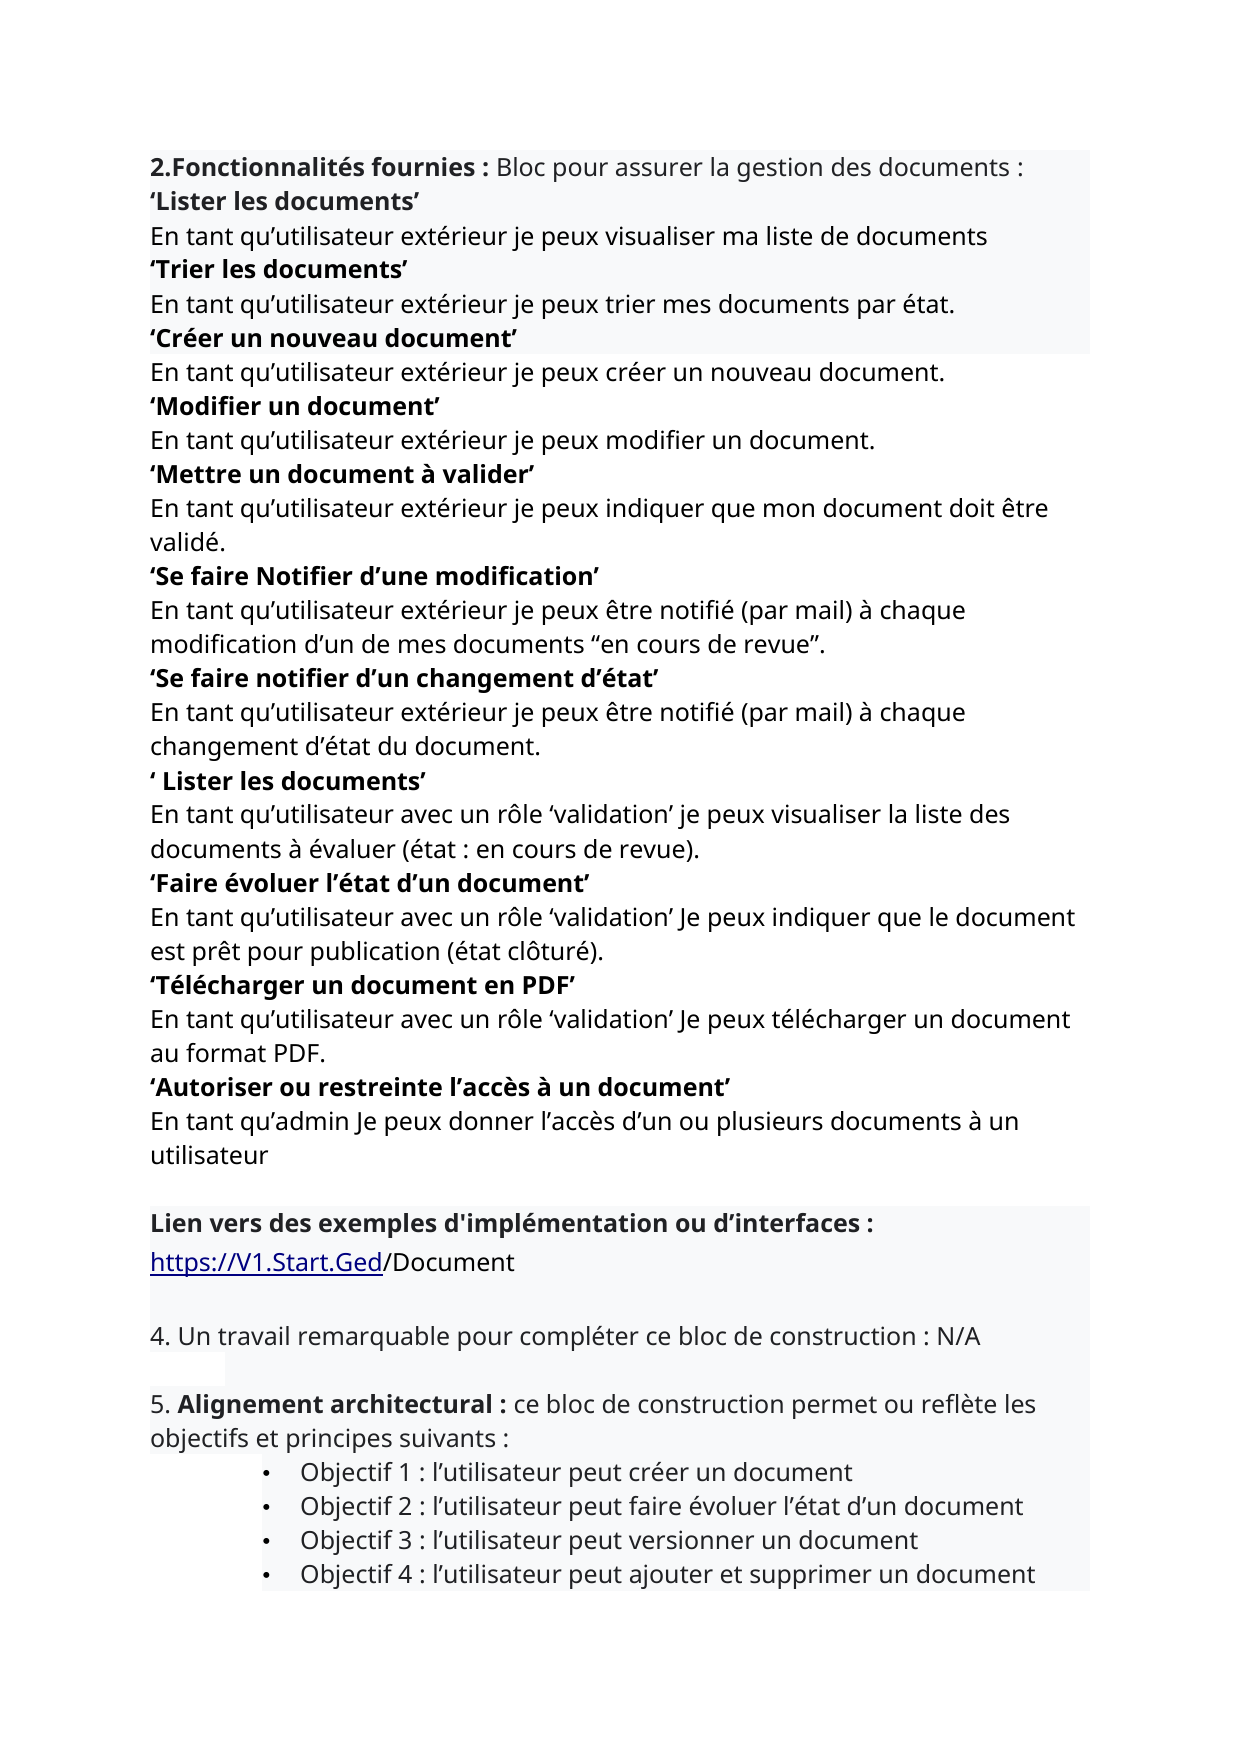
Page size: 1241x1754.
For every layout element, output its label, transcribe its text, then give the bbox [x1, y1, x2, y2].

text ‘Se faire Notifier d’une modification’ [150, 559, 1090, 593]
text En tant qu’utilisateur extérieur je peux indiquer que mon document doit être validé. [150, 491, 1090, 559]
list ‘Lister les documents’ [150, 184, 1090, 218]
list 2.Fonctionnalités fournies : Bloc pour assurer la gestion des documents : [150, 150, 1090, 184]
text ‘Faire évoluer l’état d’un document’ [150, 865, 1090, 899]
text En tant qu’utilisateur extérieur je peux être notifié (par mail) à chaque changement d’état du document. [150, 695, 1090, 763]
list Objectif 1 : l’utilisateur peut créer un document [262, 1454, 1090, 1489]
list En tant qu’utilisateur extérieur je peux trier mes documents par état. [150, 286, 1090, 320]
text ‘Se faire notifier d’un changement d’état’ [150, 661, 1090, 695]
text ‘ Lister les documents’ [150, 763, 1090, 797]
list Objectif 4 : l’utilisateur peut ajouter et supprimer un document [262, 1557, 1090, 1591]
list ‘Trier les documents’ [150, 252, 1090, 286]
text En tant qu’utilisateur avec un rôle ‘validation’ je peux visualiser la liste des documents à évaluer (état : en cours de revue). [150, 797, 1090, 865]
text En tant qu’utilisateur extérieur je peux modifier un document. [150, 422, 1090, 457]
text Lien vers des exemples d'implémentation ou d’interfaces : [150, 1206, 1090, 1240]
list 5. Alignement architectural : ce bloc de construction permet ou reflète les objectifs et principes suivants : [150, 1386, 1090, 1454]
text En tant qu’utilisateur avec un rôle ‘validation’ Je peux télécharger un document au format PDF. [150, 1002, 1090, 1070]
text ‘Télécharger un document en PDF’ [150, 967, 1090, 1002]
text https://V1.Start.Ged/Document [150, 1245, 1090, 1279]
text En tant qu’utilisateur extérieur je peux créer un nouveau document. [150, 354, 1090, 388]
text En tant qu’admin Je peux donner l’accès d’un ou plusieurs documents à un utilisateur [150, 1104, 1090, 1172]
list En tant qu’utilisateur extérieur je peux visualiser ma liste de documents [150, 218, 1090, 252]
list Objectif 2 : l’utilisateur peut faire évoluer l’état d’un document [262, 1489, 1090, 1523]
text ‘Modifier un document’ [150, 388, 1090, 422]
list 4. Un travail remarquable pour compléter ce bloc de construction : N/A [150, 1318, 1090, 1352]
list Objectif 3 : l’utilisateur peut versionner un document [262, 1523, 1090, 1557]
list ‘Créer un nouveau document’ [150, 320, 1090, 354]
text ‘Autoriser ou restreinte l’accès à un document’ [150, 1070, 1090, 1104]
text En tant qu’utilisateur extérieur je peux être notifié (par mail) à chaque modification d’un de mes documents “en cours de revue”. [150, 593, 1090, 661]
text ‘Mettre un document à valider’ [150, 457, 1090, 491]
text En tant qu’utilisateur avec un rôle ‘validation’ Je peux indiquer que le document est prêt pour publication (état clôturé). [150, 899, 1090, 967]
